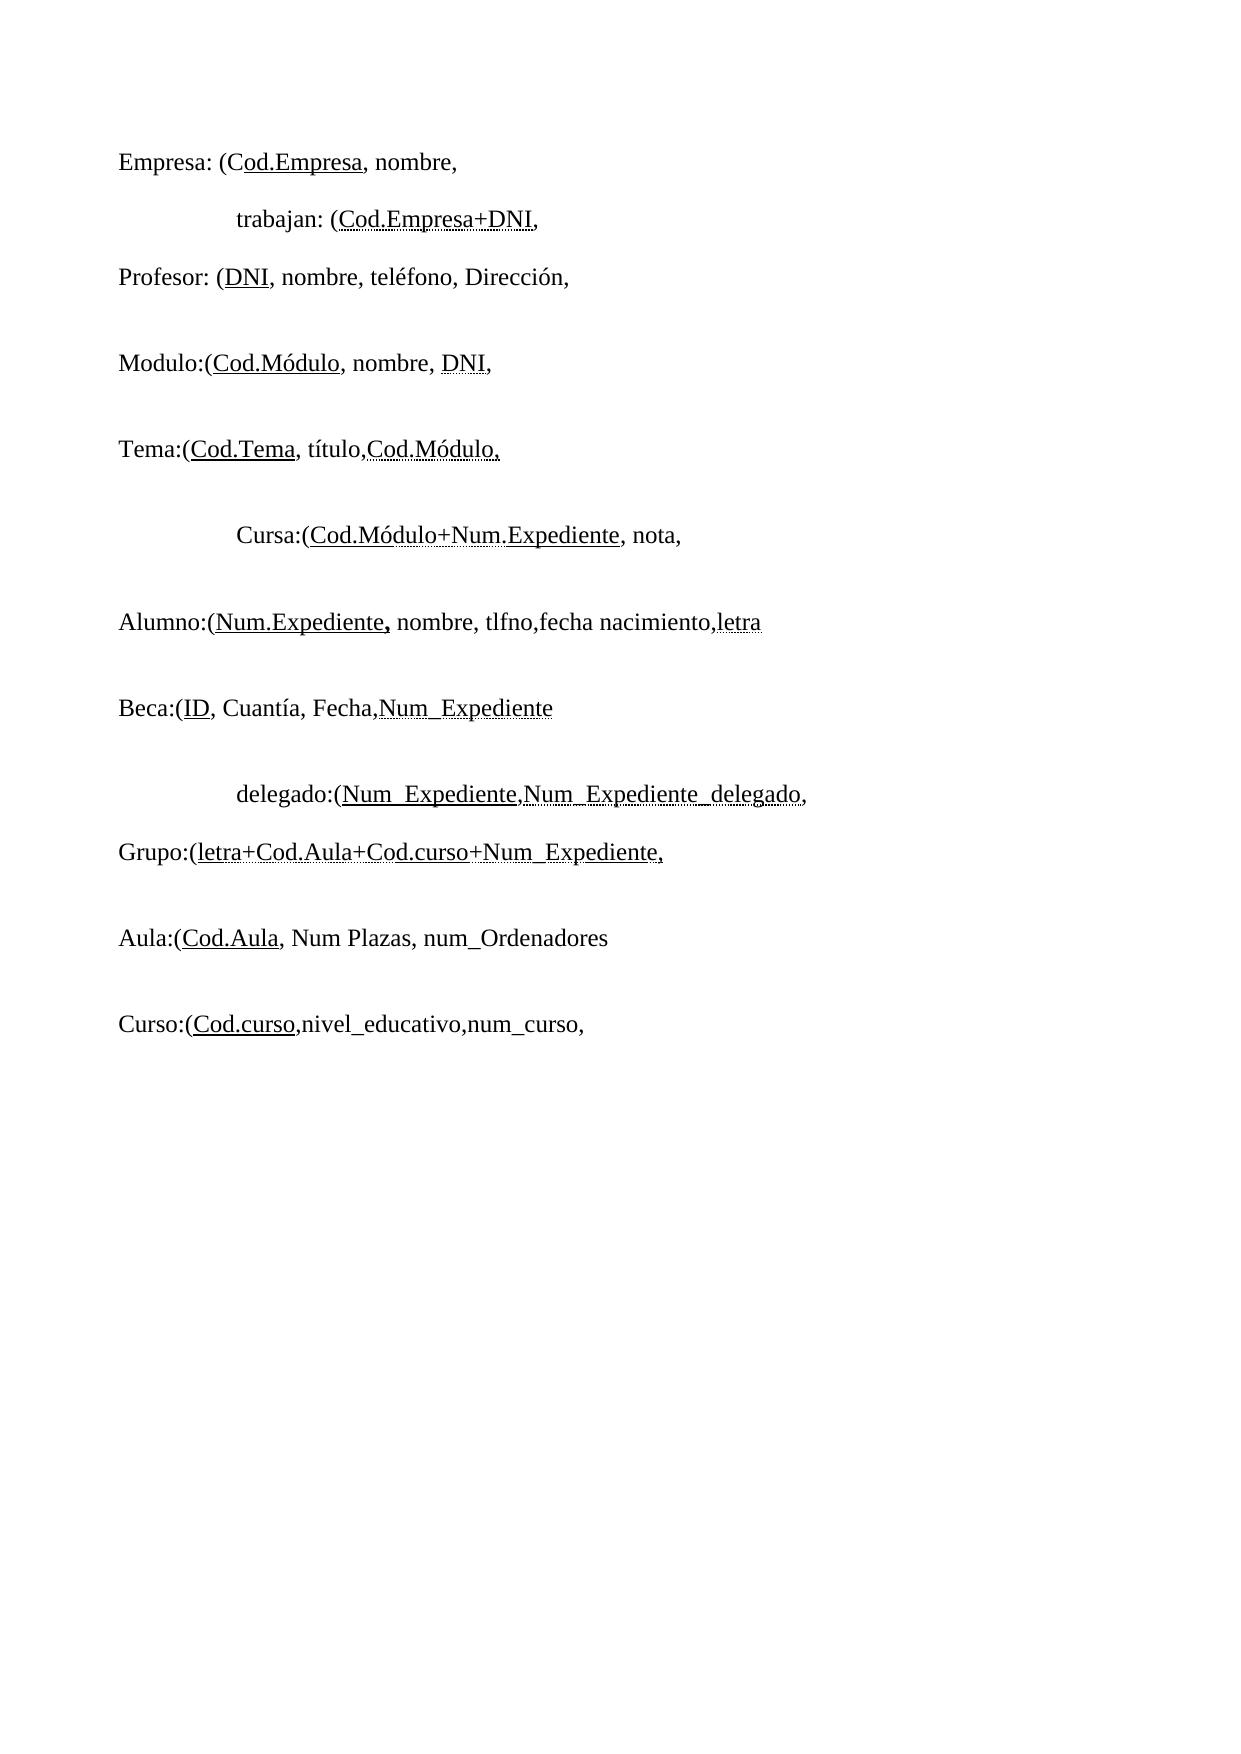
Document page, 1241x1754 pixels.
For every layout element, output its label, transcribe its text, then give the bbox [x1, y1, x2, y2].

text Cursa:(Cod.Módulo+Num.Expediente, nota, [118, 521, 1122, 549]
text Grupo:(letra+Cod.Aula+Cod.curso+Num_Expediente, [118, 837, 1122, 866]
text delegado:(Num_Expediente,Num_Expediente_delegado, [118, 779, 1122, 808]
text Empresa: (Cod.Empresa, nombre, [118, 147, 1122, 176]
text trabajan: (Cod.Empresa+DNI, [118, 204, 1122, 233]
text Alumno:(Num.Expediente, nombre, tlfno,fecha nacimiento,letra [118, 607, 1122, 636]
text Beca:(ID, Cuantía, Fecha,Num_Expediente [118, 693, 1122, 722]
text Tema:(Cod.Tema, título,Cod.Módulo, [118, 434, 1122, 463]
text Curso:(Cod.curso,nivel_educativo,num_curso, [118, 1009, 1122, 1038]
text Profesor: (DNI, nombre, teléfono, Dirección, [118, 262, 1122, 291]
text Modulo:(Cod.Módulo, nombre, DNI, [118, 348, 1122, 377]
text Aula:(Cod.Aula, Num Plazas, num_Ordenadores [118, 923, 1122, 952]
